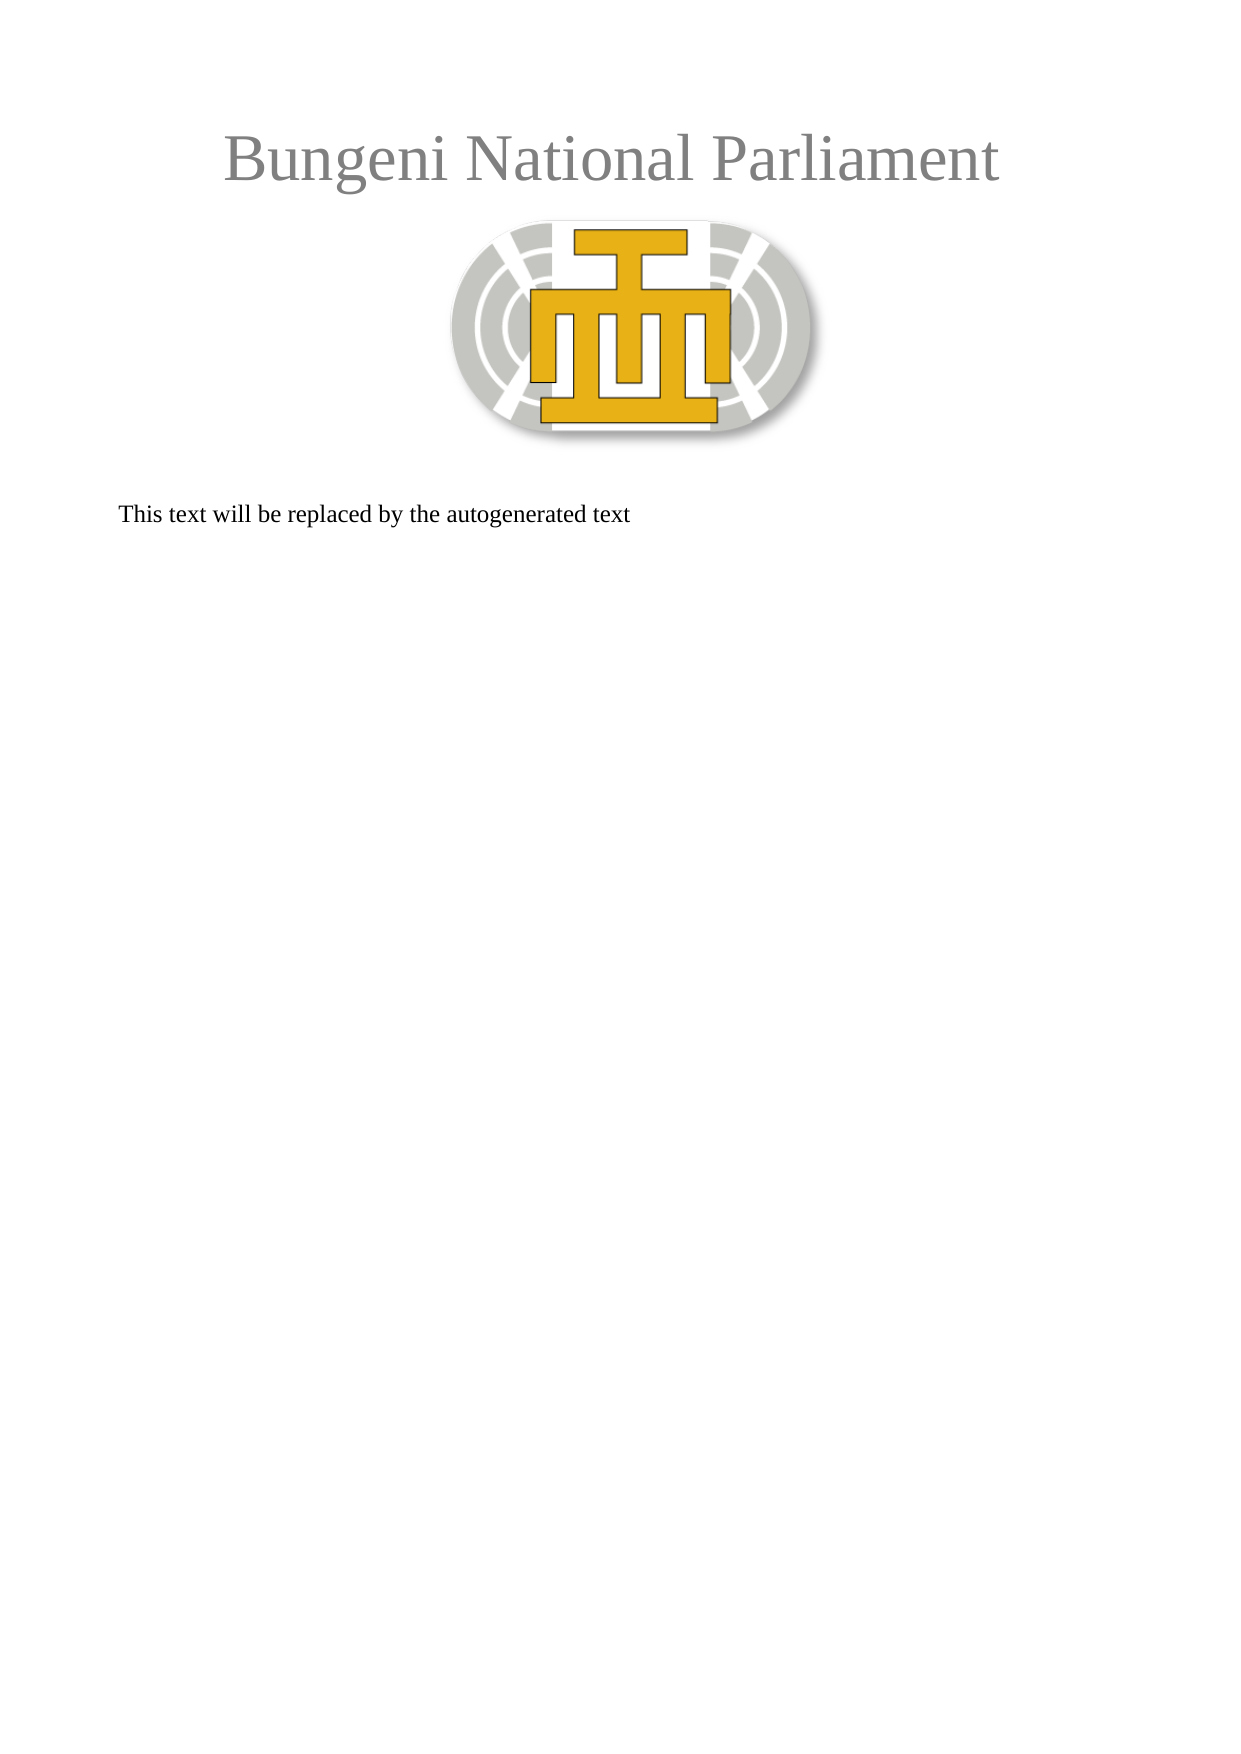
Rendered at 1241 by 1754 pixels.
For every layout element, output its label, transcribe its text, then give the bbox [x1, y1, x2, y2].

text This text will be replaced by the autogenerated text [118, 499, 1122, 528]
title Bungeni National Parliament [118, 118, 1122, 195]
picture [435, 207, 840, 459]
